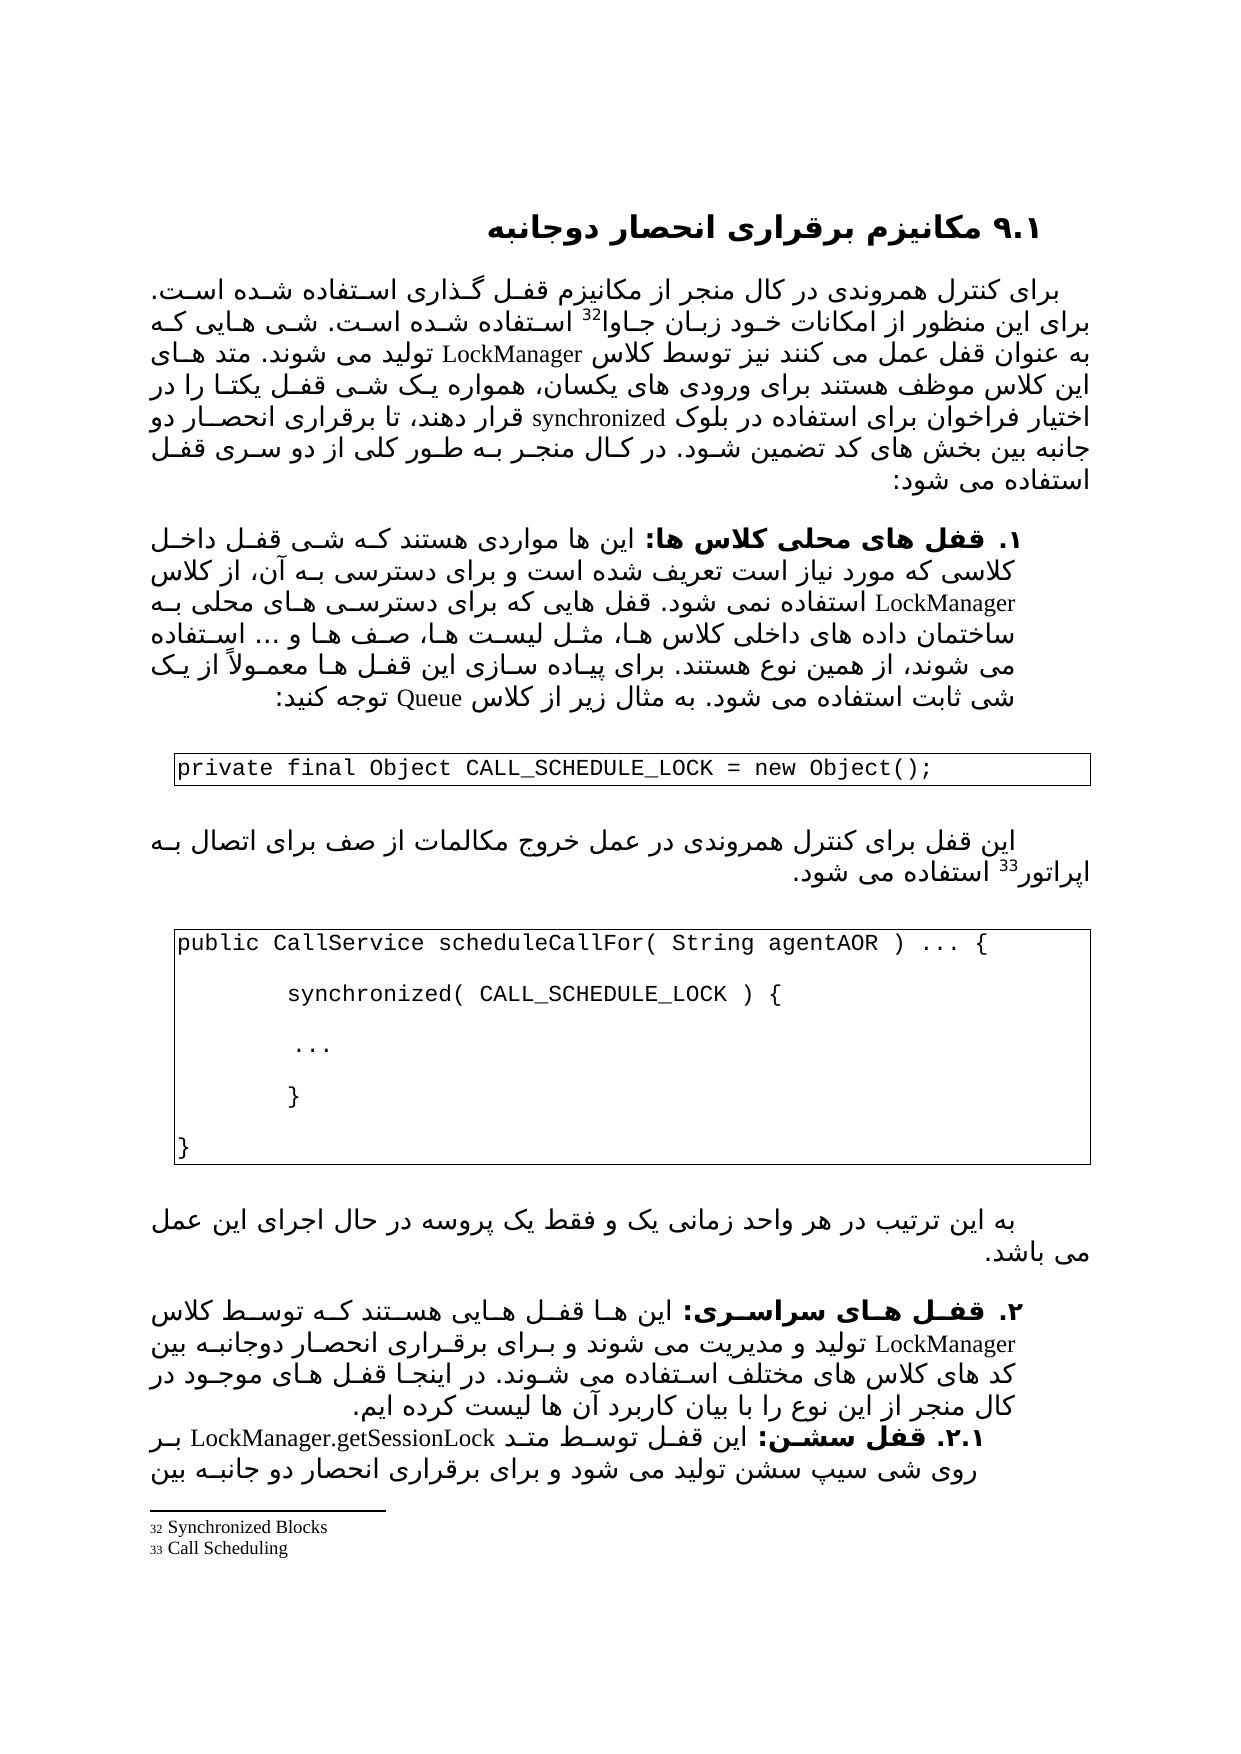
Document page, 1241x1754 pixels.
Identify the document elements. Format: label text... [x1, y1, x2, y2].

text private final Object CALL_SCHEDULE_LOCK = new Object(); [175, 754, 1090, 785]
list قفل های محلی کلاس ها: این ها مواردی هستند که شی قفل داخل کلاسی که مورد نیاز است تعریف شده است و برای دسترسی به آن، از کلاس LockManager استفاده نمی شود. قفل هایی که برای دسترسی های محلی به ساختمان داده های داخلی کلاس ها، مثل لیست ها، صف ها و ... استفاده می شوند، از همین نوع هستند. برای پیاده سازی این قفل ها معمولاً از یک شی ثابت استفاده می شود. به مثال زیر از کلاس Queue توجه کنید: [150, 523, 1053, 713]
text Call Scheduling [150, 1538, 1091, 1558]
list قفل سشن: این قفل توسط متد LockManager.getSessionLock بر روی شی سیپ سشن تولید می شود و برای برقراری انحصار دو جانبه بین فراخوانی متد های doRequest و doResponse در کلاس OpxiSipServlet استفاده می شود. به این ترتیب پیام هایی که در یک سشن خاص به مولفه سیپ کال منجر می رسند، به طور متوالی اجرا و پاسخ داده می شوند. [150, 1422, 1016, 1485]
text این قفل برای کنترل همروندی در عمل خروج مکالمات از صف برای اتصال به اپراتور استفاده می شود. [150, 825, 1091, 888]
list قفل های سراسری: این ها قفل هایی هستند که توسط کلاس LockManager تولید و مدیریت می شوند و برای برقراری انحصار دوجانبه بین کد های کلاس های مختلف استفاده می شوند. در اینجا قفل های موجود در کال منجر از این نوع را با بیان کاربرد آن ها لیست کرده ایم. [150, 1296, 1053, 1422]
text به این ترتیب در هر واحد زمانی یک و فقط یک پروسه در حال اجرای این عمل می باشد. [150, 1205, 1091, 1268]
text synchronized( CALL_SCHEDULE_LOCK ) { [175, 979, 1090, 1008]
text ۹.۱ مکانیزم برقراری انحصار دوجانبه [150, 209, 1091, 245]
text } [175, 1081, 1090, 1110]
text } [175, 1132, 1090, 1164]
text برای کنترل همروندی در کال منجر از مکانیزم قفل گذاری استفاده شده است. برای این منظور از امکانات خود زبان جاوا استفاده شده است. شی هایی که به عنوان قفل عمل می کنند نیز توسط کلاس LockManager تولید می شوند. متد های این کلاس موظف هستند برای ورودی های یکسان، همواره یک شی قفل یکتا را در اختیار فراخوان برای استفاده در بلوک synchronized قرار دهند، تا برقراری انحصار دو جانبه بین بخش های کد تضمین شود. در کال منجر به طور کلی از دو سری قفل استفاده می شود: [150, 274, 1091, 496]
text ... [175, 1030, 1090, 1059]
text public CallService scheduleCallFor( String agentAOR ) ... { [175, 930, 1090, 958]
text Synchronized Blocks [150, 1517, 1091, 1538]
